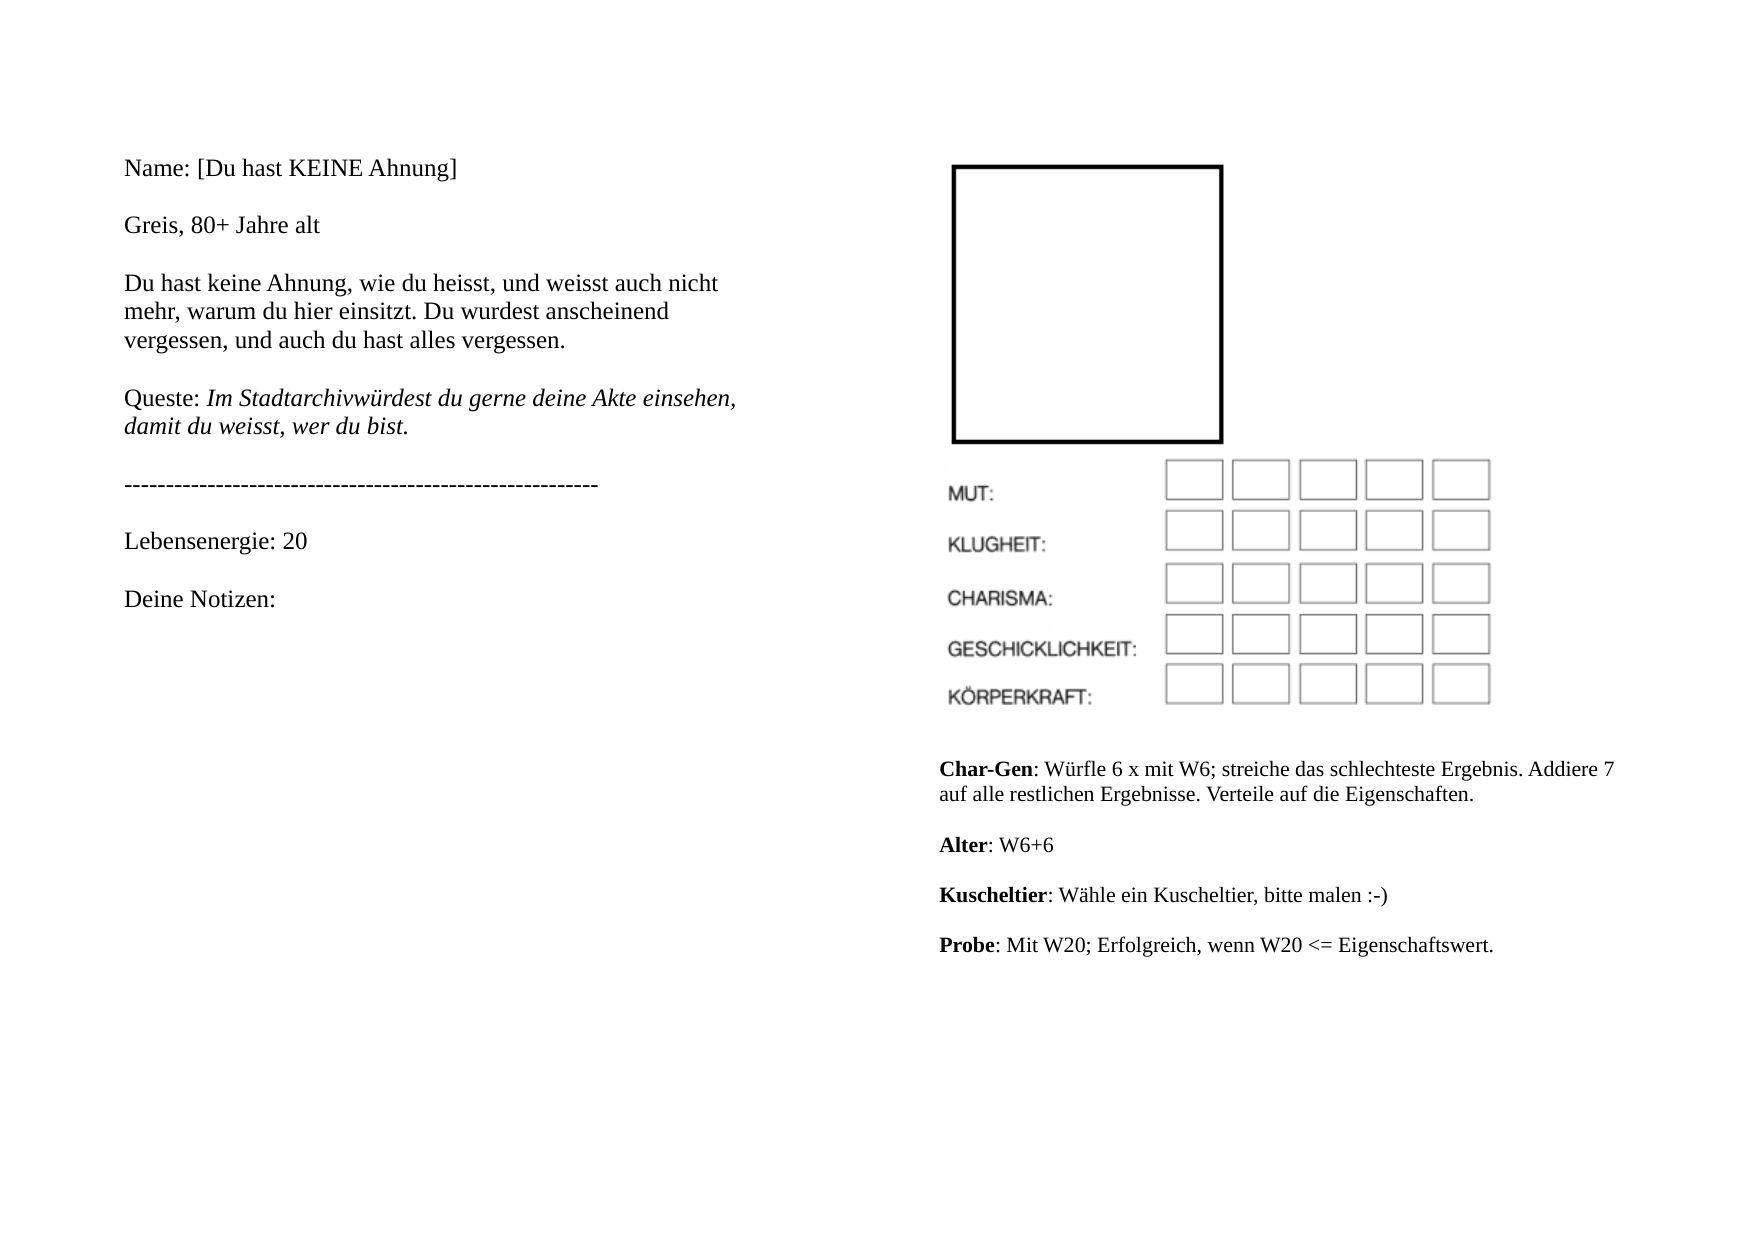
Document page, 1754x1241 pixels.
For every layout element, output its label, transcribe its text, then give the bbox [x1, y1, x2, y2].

table_header Name: [Du hast KEINE Ahnung] Greis, 80+ Jahre alt Du hast keine Ahnung, wie du heisst, und weisst auch nicht mehr, warum du hier einsitzt. Du wurdest anscheinend vergessen, und auch du hast alles vergessen. Queste: Im Stadtarchivwürdest du gerne deine Akte einsehen, damit du weisst, wer du bist. --------------------------------------------------------- Lebensenergie: 20 Deine Notizen: [118, 147, 750, 963]
table_header Char-Gen: Würfle 6 x mit W6; streiche das schlechteste Ergebnis. Addiere 7 auf alle restlichen Ergebnisse. Verteile auf die Eigenschaften. Alter: W6+6 Kuscheltier: Wähle ein Kuscheltier, bitte malen :-) Probe: Mit W20; Erfolgreich, wenn W20 <= Eigenschaftswert. [934, 147, 1636, 963]
picture [939, 152, 1517, 728]
table_header [750, 147, 933, 963]
